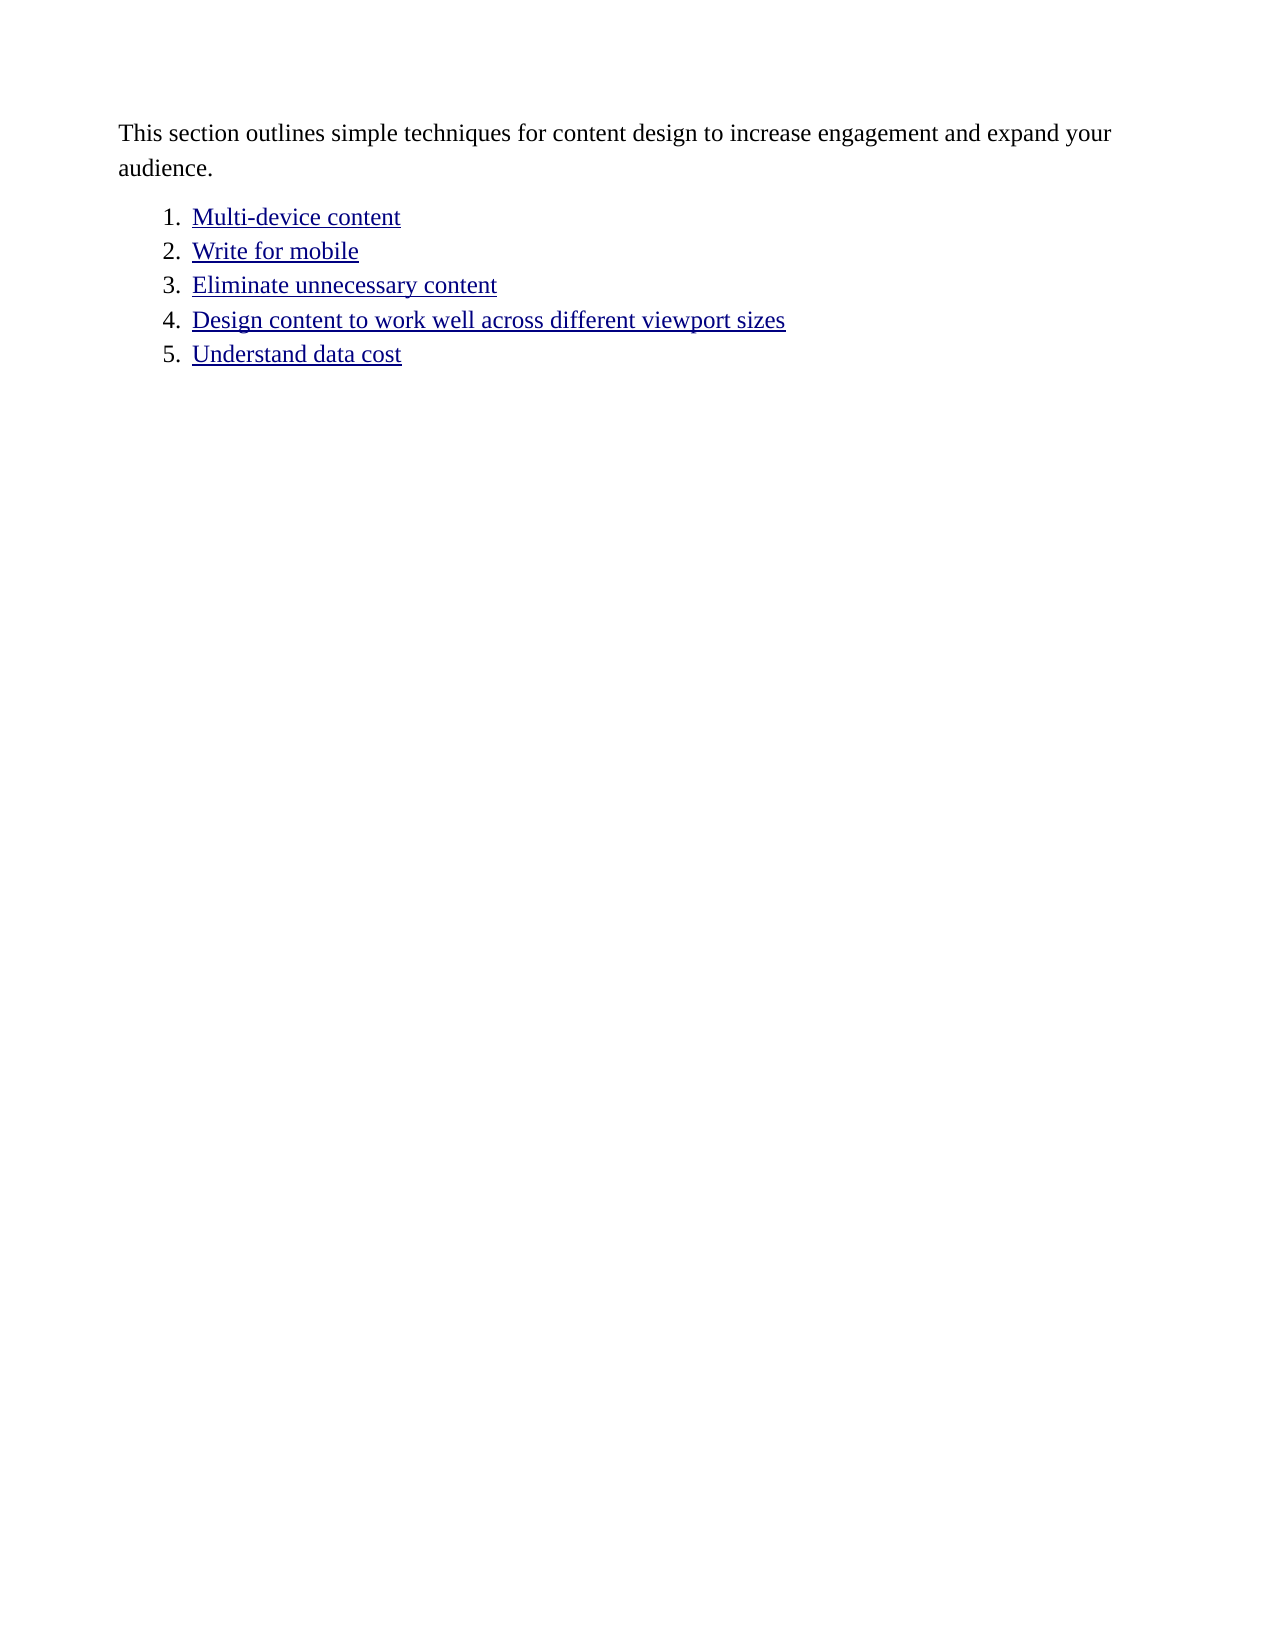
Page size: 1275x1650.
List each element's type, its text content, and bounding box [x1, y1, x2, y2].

list Write for mobile [162, 236, 1157, 265]
list Understand data cost [162, 339, 1157, 368]
list Multi-device content [162, 202, 1157, 230]
text This section outlines simple techniques for content design to increase engagement and expand your audience. [118, 118, 1157, 181]
list Eliminate unnecessary content [162, 271, 1157, 299]
list Design content to work well across different viewport sizes [162, 305, 1157, 334]
